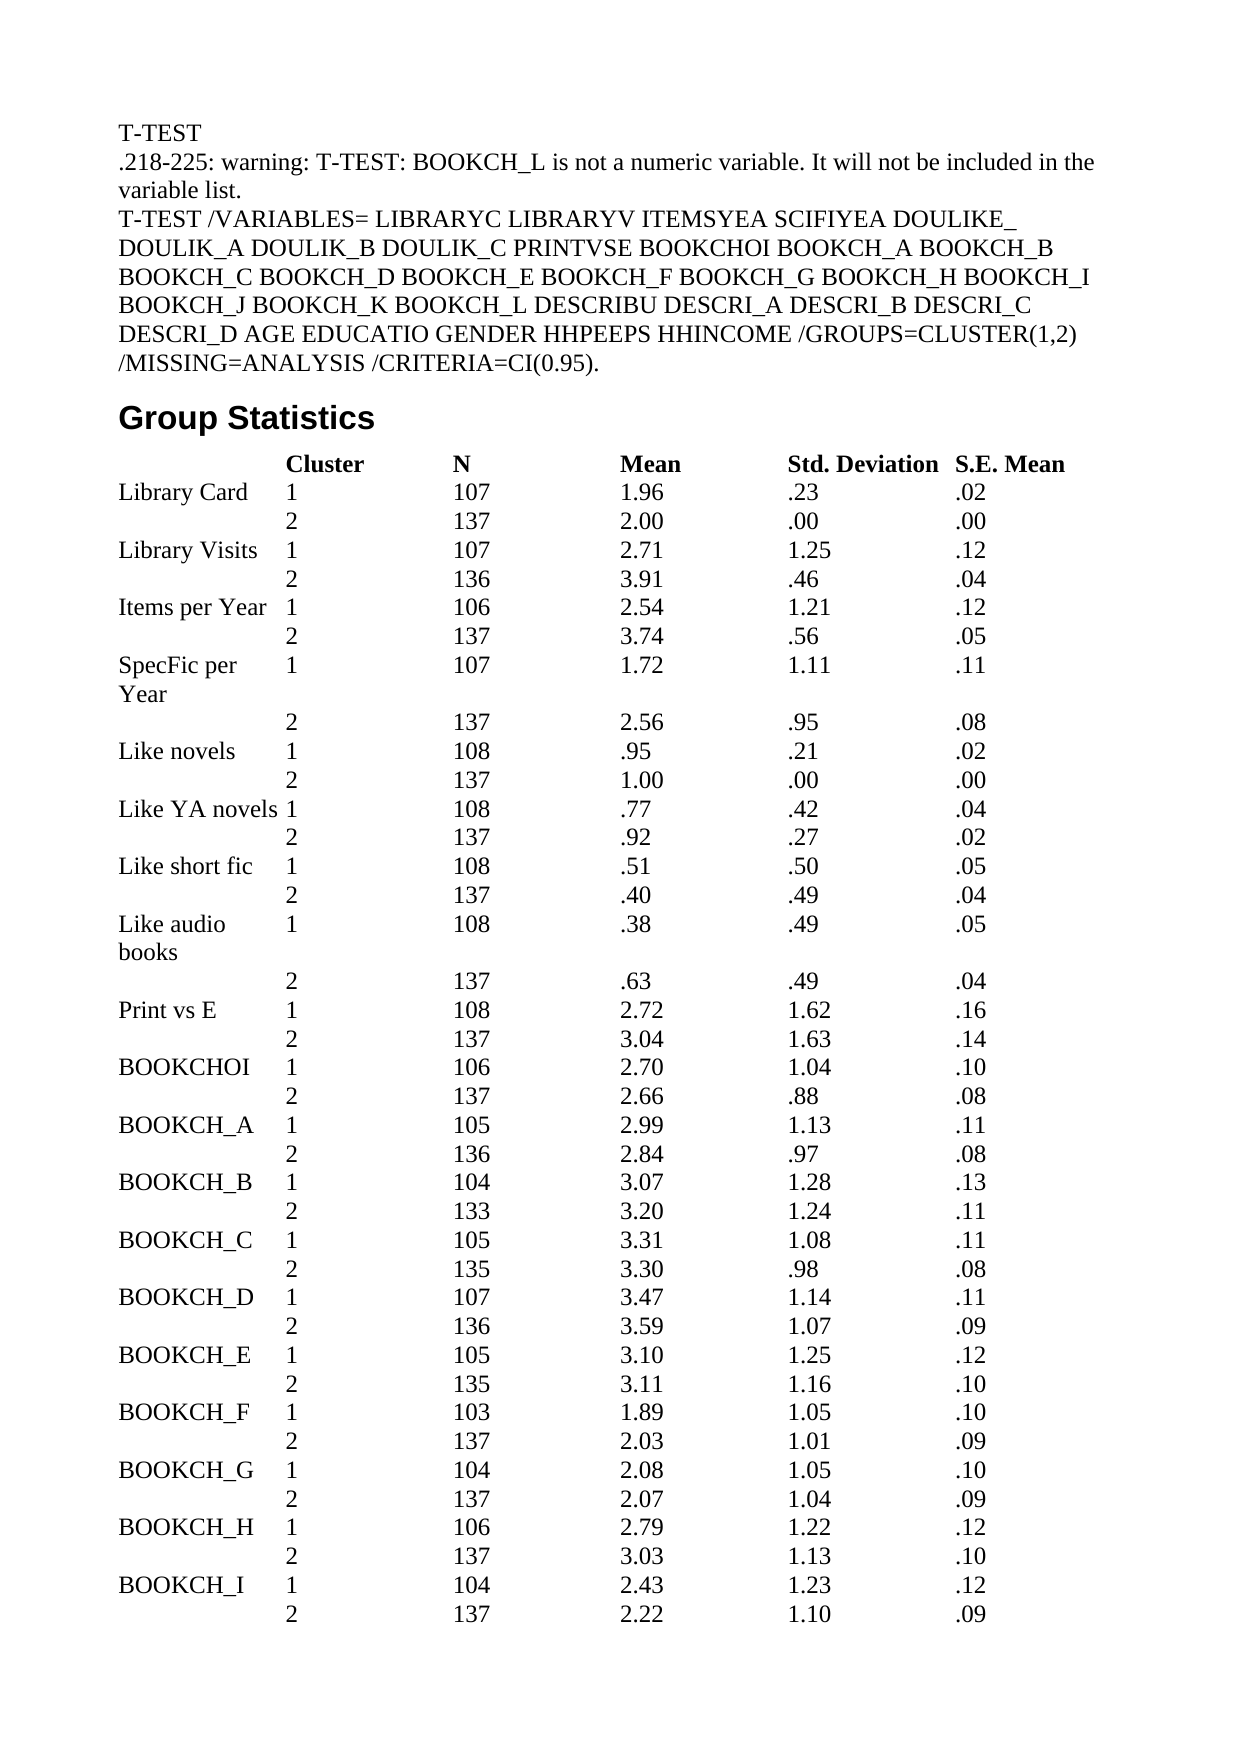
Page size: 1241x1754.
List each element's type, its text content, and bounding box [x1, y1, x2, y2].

table_cell 2 [285, 1441, 453, 1469]
table_cell 103 [453, 1354, 620, 1383]
table_cell 3.10 [620, 1297, 787, 1326]
table_cell 137 [453, 923, 620, 952]
table_cell [118, 1383, 285, 1412]
table_cell 108 [453, 808, 620, 837]
table_cell [118, 1038, 285, 1067]
table_cell .23 [788, 434, 955, 463]
table_cell 1.25 [788, 492, 955, 521]
table_cell 1.08 [788, 1182, 955, 1211]
table_cell 2 [285, 1096, 453, 1124]
table_cell .05 [955, 866, 1122, 923]
table_cell 1 [285, 1182, 453, 1211]
table_cell BOOKCH_B [118, 1124, 285, 1153]
table_cell 1.14 [788, 1239, 955, 1268]
table_header [453, 406, 620, 434]
table_cell .08 [955, 664, 1122, 693]
table_cell BOOKCH_F [118, 1354, 285, 1383]
table_cell 106 [453, 1469, 620, 1498]
table_cell 2.08 [620, 1412, 787, 1441]
table_cell [118, 981, 285, 1009]
table_cell 1.89 [620, 1354, 787, 1383]
table_cell 2.22 [620, 1556, 787, 1584]
table_cell 1.22 [788, 1469, 955, 1498]
table_cell 136 [453, 1096, 620, 1124]
table_cell BOOKCHOI [118, 1009, 285, 1038]
table_header [118, 406, 285, 434]
table_cell .11 [955, 1067, 1122, 1096]
table_cell .04 [955, 837, 1122, 866]
table_cell BOOKCH_E [118, 1297, 285, 1326]
table_cell 2.66 [620, 1038, 787, 1067]
table_cell .49 [788, 837, 955, 866]
table_cell 1.25 [788, 1297, 955, 1326]
table_cell 3.30 [620, 1211, 787, 1239]
table_cell .56 [788, 578, 955, 607]
table_cell [118, 837, 285, 866]
table_cell .38 [620, 866, 787, 923]
table_cell .13 [955, 1124, 1122, 1153]
table_cell 1.05 [788, 1412, 955, 1441]
table_cell .95 [620, 693, 787, 722]
table_cell Library Card [118, 434, 285, 463]
table_cell 3.91 [620, 521, 787, 549]
table_cell 107 [453, 1239, 620, 1268]
table_cell 2 [285, 981, 453, 1009]
table_cell .27 [788, 779, 955, 808]
table_cell 1 [285, 808, 453, 837]
table_cell 1.13 [788, 1067, 955, 1096]
table_cell 3.20 [620, 1153, 787, 1182]
table_cell Like novels [118, 693, 285, 722]
table_cell 2.66 [620, 1584, 787, 1613]
table_cell .00 [955, 722, 1122, 751]
table_cell BOOKCH_J [118, 1584, 285, 1613]
table_cell [118, 779, 285, 808]
table_cell 1 [285, 1584, 453, 1613]
table_cell 1.16 [788, 1326, 955, 1354]
table_cell BOOKCH_D [118, 1239, 285, 1268]
table_cell 137 [453, 981, 620, 1009]
table_cell .88 [788, 1038, 955, 1067]
table_cell 2 [285, 1211, 453, 1239]
table_cell .51 [620, 808, 787, 837]
table_cell 1 [285, 434, 453, 463]
table_cell 1.72 [620, 607, 787, 664]
table_cell [118, 923, 285, 952]
table_cell 1 [285, 1469, 453, 1498]
table_cell 1.14 [788, 1584, 955, 1613]
table_cell 137 [453, 837, 620, 866]
table_cell .14 [955, 981, 1122, 1009]
table_cell 105 [453, 1182, 620, 1211]
table_cell 135 [453, 1211, 620, 1239]
table_cell 104 [453, 1124, 620, 1153]
table_cell 2 [285, 1556, 453, 1584]
table_cell 137 [453, 1383, 620, 1412]
subtitle Group Statistics [118, 377, 1122, 406]
table_cell 2.43 [620, 1527, 787, 1556]
table_cell .00 [788, 463, 955, 492]
table_cell 108 [453, 952, 620, 981]
table_cell 108 [453, 693, 620, 722]
table_cell Like YA novels [118, 751, 285, 779]
table_cell 2 [285, 923, 453, 952]
table_cell 107 [453, 607, 620, 664]
table_cell 3.59 [620, 1268, 787, 1297]
table_cell .40 [620, 837, 787, 866]
table_cell .11 [955, 1153, 1122, 1182]
table_cell 1 [285, 1009, 453, 1038]
table_cell [118, 1498, 285, 1527]
table_cell 1 [285, 1412, 453, 1441]
table_cell 3.04 [620, 981, 787, 1009]
table_cell Like audio books [118, 866, 285, 923]
table_cell 1 [285, 1354, 453, 1383]
table_cell BOOKCH_C [118, 1182, 285, 1211]
table_cell 2 [285, 1383, 453, 1412]
table_cell 2 [285, 1038, 453, 1067]
table_cell 2 [285, 1268, 453, 1297]
table_cell 1 [285, 952, 453, 981]
table_cell SpecFic per Year [118, 607, 285, 664]
table_cell 2 [285, 1153, 453, 1182]
table_cell .10 [955, 1354, 1122, 1383]
table_cell 1.21 [788, 549, 955, 578]
table_header Cluster [285, 406, 453, 434]
table_cell .12 [955, 1527, 1122, 1556]
table_cell 1 [285, 549, 453, 578]
table_cell 1.07 [788, 1268, 955, 1297]
table_cell 1 [285, 492, 453, 521]
table_cell .10 [955, 1326, 1122, 1354]
table_cell 2.56 [620, 664, 787, 693]
table_cell 3.07 [620, 1124, 787, 1153]
table_cell 105 [453, 1067, 620, 1096]
table_cell .42 [788, 751, 955, 779]
table_cell 2.84 [620, 1096, 787, 1124]
table_cell .50 [788, 808, 955, 837]
table_cell 107 [453, 434, 620, 463]
table_cell 1.00 [620, 722, 787, 751]
table_cell .12 [955, 549, 1122, 578]
table_cell 2 [285, 521, 453, 549]
table_cell .95 [788, 664, 955, 693]
table_header [788, 406, 955, 434]
table_cell 135 [453, 1326, 620, 1354]
table_cell .08 [955, 1038, 1122, 1067]
table_cell 107 [453, 492, 620, 521]
table_cell .00 [955, 463, 1122, 492]
table_cell [118, 722, 285, 751]
table_cell 2.03 [620, 1383, 787, 1412]
table_cell 1 [285, 1527, 453, 1556]
table_cell .10 [955, 1498, 1122, 1527]
table_cell .63 [620, 923, 787, 952]
table_cell 1 [285, 1124, 453, 1153]
table_cell 1.05 [788, 1354, 955, 1383]
table_cell .00 [788, 722, 955, 751]
table_cell BOOKCH_A [118, 1067, 285, 1096]
table_cell .04 [955, 923, 1122, 952]
table_cell Print vs E [118, 952, 285, 981]
table_cell .21 [788, 693, 955, 722]
table_cell .09 [955, 1556, 1122, 1584]
table_cell 2 [285, 1326, 453, 1354]
table_cell 2.72 [620, 952, 787, 981]
table_cell .11 [955, 1584, 1122, 1613]
table_cell .11 [955, 607, 1122, 664]
table_cell 2.71 [620, 492, 787, 521]
table_cell [118, 1153, 285, 1182]
text .218-225: warning: T-TEST: BOOKCH_L is not a numeric variable. It will not be included in the variable list. [118, 147, 1122, 204]
table_cell .04 [955, 521, 1122, 549]
table_cell 2 [285, 722, 453, 751]
table_cell 1 [285, 751, 453, 779]
table_cell .49 [788, 923, 955, 952]
table_cell 137 [453, 1498, 620, 1527]
table_cell BOOKCH_I [118, 1527, 285, 1556]
table_cell 136 [453, 1268, 620, 1297]
table_cell 1.62 [788, 952, 955, 981]
table_cell .12 [955, 492, 1122, 521]
table_cell BOOKCH_H [118, 1469, 285, 1498]
table_cell 105 [453, 1297, 620, 1326]
table_cell 3.74 [620, 578, 787, 607]
table_cell .16 [955, 952, 1122, 981]
table_header [620, 406, 787, 434]
table_cell [118, 521, 285, 549]
table_cell 137 [453, 664, 620, 693]
table_cell 137 [453, 779, 620, 808]
table_cell [118, 463, 285, 492]
table_cell 1.11 [788, 607, 955, 664]
table_cell .11 [955, 1239, 1122, 1268]
table_cell .08 [955, 1211, 1122, 1239]
table_cell 136 [453, 521, 620, 549]
table_cell 133 [453, 1153, 620, 1182]
table_cell .09 [955, 1268, 1122, 1297]
table_cell 137 [453, 463, 620, 492]
text T-TEST /VARIABLES= LIBRARYC LIBRARYV ITEMSYEA SCIFIYEA DOULIKE_ DOULIK_A DOULIK_B DOULIK_C PRINTVSE BOOKCHOI BOOKCH_A BOOKCH_B BOOKCH_C BOOKCH_D BOOKCH_E BOOKCH_F BOOKCH_G BOOKCH_H BOOKCH_I BOOKCH_J BOOKCH_K BOOKCH_L DESCRIBU DESCRI_A DESCRI_B DESCRI_C DESCRI_D AGE EDUCATIO GENDER HHPEEPS HHINCOME /GROUPS=CLUSTER(1,2) /MISSING=ANALYSIS /CRITERIA=CI(0.95). [118, 204, 1122, 377]
table_cell [118, 1556, 285, 1584]
table_cell 108 [453, 866, 620, 923]
table_cell 102 [453, 1584, 620, 1613]
table_cell Library Visits [118, 492, 285, 521]
table_cell 1.63 [788, 981, 955, 1009]
table_cell 2 [285, 578, 453, 607]
table_cell 137 [453, 1556, 620, 1584]
table_cell 1 [285, 1297, 453, 1326]
text T-TEST [118, 118, 1122, 147]
table_cell .10 [955, 1412, 1122, 1441]
table_cell 1 [285, 607, 453, 664]
table_cell 104 [453, 1527, 620, 1556]
table_cell .98 [788, 1211, 955, 1239]
table_cell 1.28 [788, 1124, 955, 1153]
table_cell .02 [955, 693, 1122, 722]
table_cell 1.01 [788, 1383, 955, 1412]
table_cell 1.13 [788, 1498, 955, 1527]
table_cell .12 [955, 1469, 1122, 1498]
table_cell 3.31 [620, 1182, 787, 1211]
table_cell 1 [285, 693, 453, 722]
table_cell 1 [285, 1067, 453, 1096]
table_cell 2.99 [620, 1067, 787, 1096]
table_cell 2 [285, 779, 453, 808]
table_cell 2 [285, 1498, 453, 1527]
table_cell 1.24 [788, 1153, 955, 1182]
table_cell 137 [453, 1038, 620, 1067]
table_cell 3.03 [620, 1498, 787, 1527]
table_cell .04 [955, 751, 1122, 779]
table_cell [118, 1211, 285, 1239]
table_cell 1 [285, 866, 453, 923]
table_cell 1 [285, 1239, 453, 1268]
table_cell 2.70 [620, 1009, 787, 1038]
table_cell 3.47 [620, 1239, 787, 1268]
table_cell 137 [453, 1441, 620, 1469]
table_cell [118, 578, 285, 607]
table_cell 2.79 [620, 1469, 787, 1498]
table_cell 1.10 [788, 1556, 955, 1584]
table_cell .10 [955, 1009, 1122, 1038]
table_cell [118, 1441, 285, 1469]
table_cell 3.11 [620, 1326, 787, 1354]
table_cell .09 [955, 1383, 1122, 1412]
table_cell .11 [955, 1182, 1122, 1211]
table_cell Like short fic [118, 808, 285, 837]
table_cell 106 [453, 549, 620, 578]
table_header [955, 406, 1122, 434]
table_cell .97 [788, 1096, 955, 1124]
table_cell 2 [285, 463, 453, 492]
table_cell [118, 1268, 285, 1297]
table_cell 2 [285, 837, 453, 866]
table_cell .08 [955, 1096, 1122, 1124]
table_cell 2.00 [620, 463, 787, 492]
table_cell 1.96 [620, 434, 787, 463]
table_cell .12 [955, 1297, 1122, 1326]
table_cell 2.54 [620, 549, 787, 578]
table_cell 1.04 [788, 1441, 955, 1469]
table_cell Items per Year [118, 549, 285, 578]
table_cell .09 [955, 1441, 1122, 1469]
table_cell .05 [955, 808, 1122, 837]
table_cell 106 [453, 1009, 620, 1038]
table_cell .02 [955, 779, 1122, 808]
table_cell .46 [788, 521, 955, 549]
table_cell 1.04 [788, 1009, 955, 1038]
table_cell 2.07 [620, 1441, 787, 1469]
table_cell [118, 1326, 285, 1354]
table_cell 108 [453, 751, 620, 779]
table_cell [118, 664, 285, 693]
table_cell [118, 1096, 285, 1124]
table_cell BOOKCH_G [118, 1412, 285, 1441]
table_cell 2 [285, 664, 453, 693]
table_cell 104 [453, 1412, 620, 1441]
table_cell .77 [620, 751, 787, 779]
table_cell .05 [955, 578, 1122, 607]
table_cell .92 [620, 779, 787, 808]
table_cell 137 [453, 578, 620, 607]
table_cell .49 [788, 866, 955, 923]
table_cell .02 [955, 434, 1122, 463]
table_cell 1.23 [788, 1527, 955, 1556]
table_cell 137 [453, 722, 620, 751]
